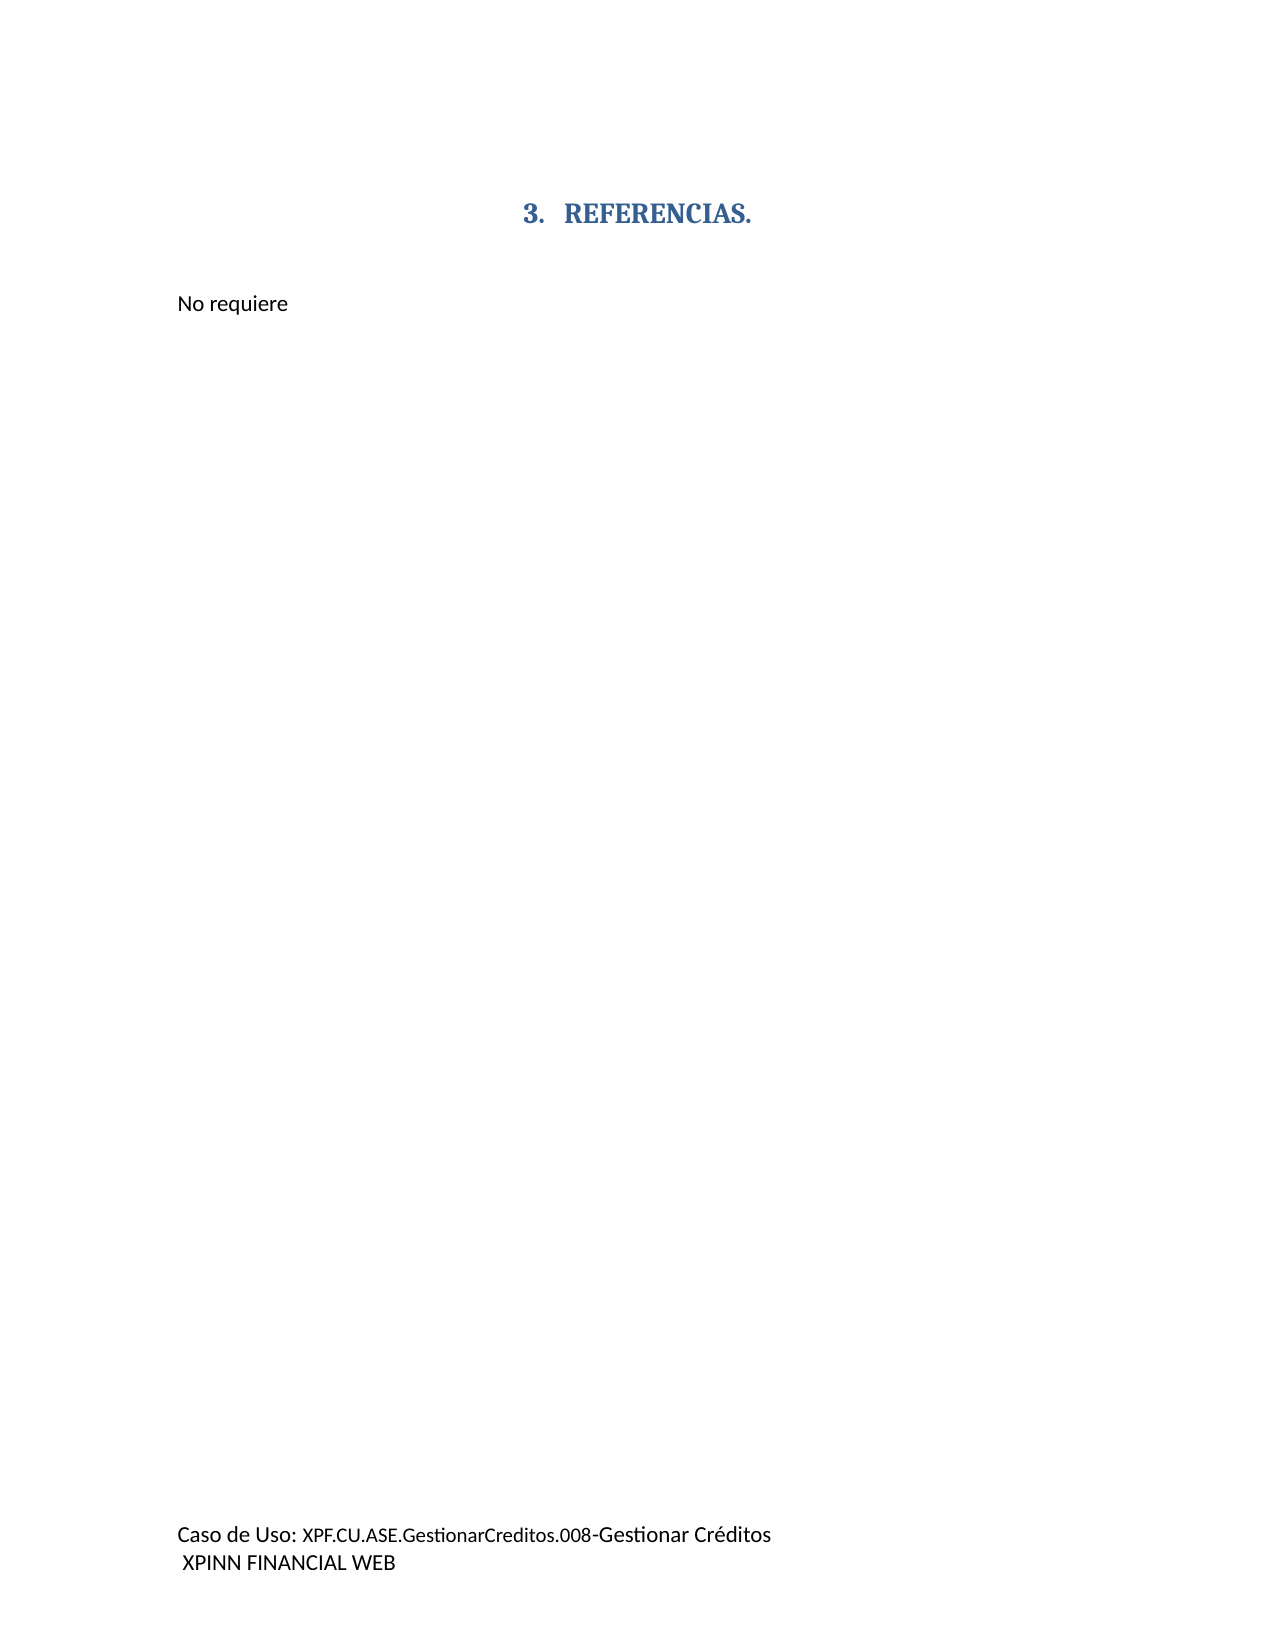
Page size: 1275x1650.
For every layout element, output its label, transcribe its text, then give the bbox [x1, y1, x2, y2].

subtitle REFERENCIAS. [177, 198, 1098, 231]
text No requiere [177, 289, 1098, 317]
